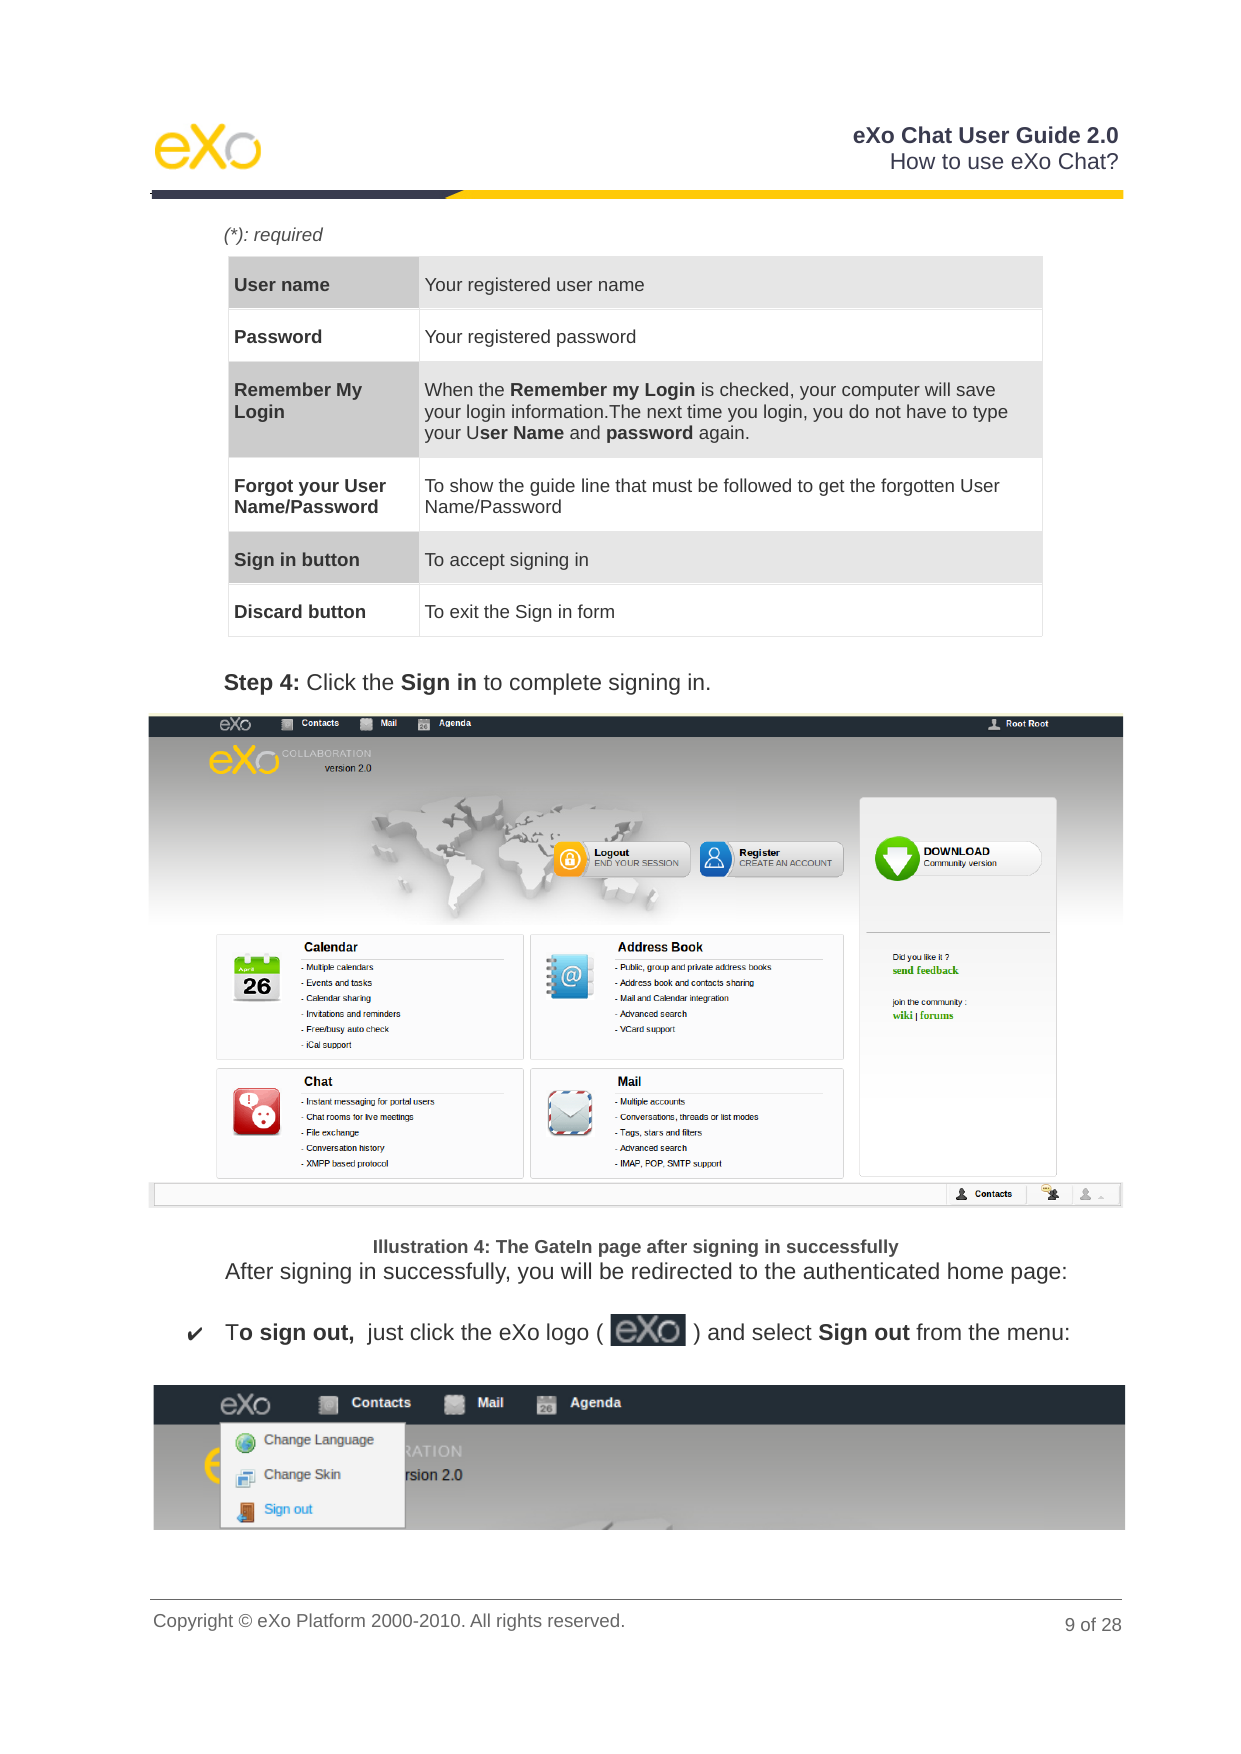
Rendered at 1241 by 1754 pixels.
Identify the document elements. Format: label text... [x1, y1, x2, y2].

table_cell Forgot your User Name/Password [229, 458, 419, 531]
list Illustration 4: The GateIn page after signing in successfully [148, 1208, 1123, 1258]
table_cell Sign in button [229, 532, 419, 583]
picture [151, 190, 1124, 199]
table_header Your registered user name [420, 257, 1042, 308]
list Step 4: Click the Sign in to complete signing in. [186, 668, 1122, 695]
table_header User name [229, 257, 419, 308]
table_cell To show the guide line that must be followed to get the forgotten User Name/Password [420, 458, 1042, 531]
table_cell To exit the Sign in form [420, 585, 1042, 636]
table_cell Remember My Login [229, 362, 419, 457]
picture [148, 713, 1124, 1208]
picture [153, 1385, 1125, 1530]
table_cell Password [229, 310, 419, 361]
table_cell To accept signing in [420, 532, 1042, 583]
list After signing in successfully, you will be redirected to the authenticated home page: [187, 1258, 1122, 1284]
table_cell Your registered password [420, 310, 1042, 361]
list To sign out, just click the eXo logo () and select Sign out from the menu: [187, 1307, 1122, 1353]
picture [610, 1314, 686, 1346]
table_cell Discard button [229, 585, 419, 636]
list (*): required [186, 223, 1122, 245]
picture [155, 123, 262, 170]
list [148, 708, 1123, 713]
table_cell When the Remember my Login is checked, your computer will save your login information.The next time you login, you do not have to type your User Name and password again. [420, 362, 1042, 457]
